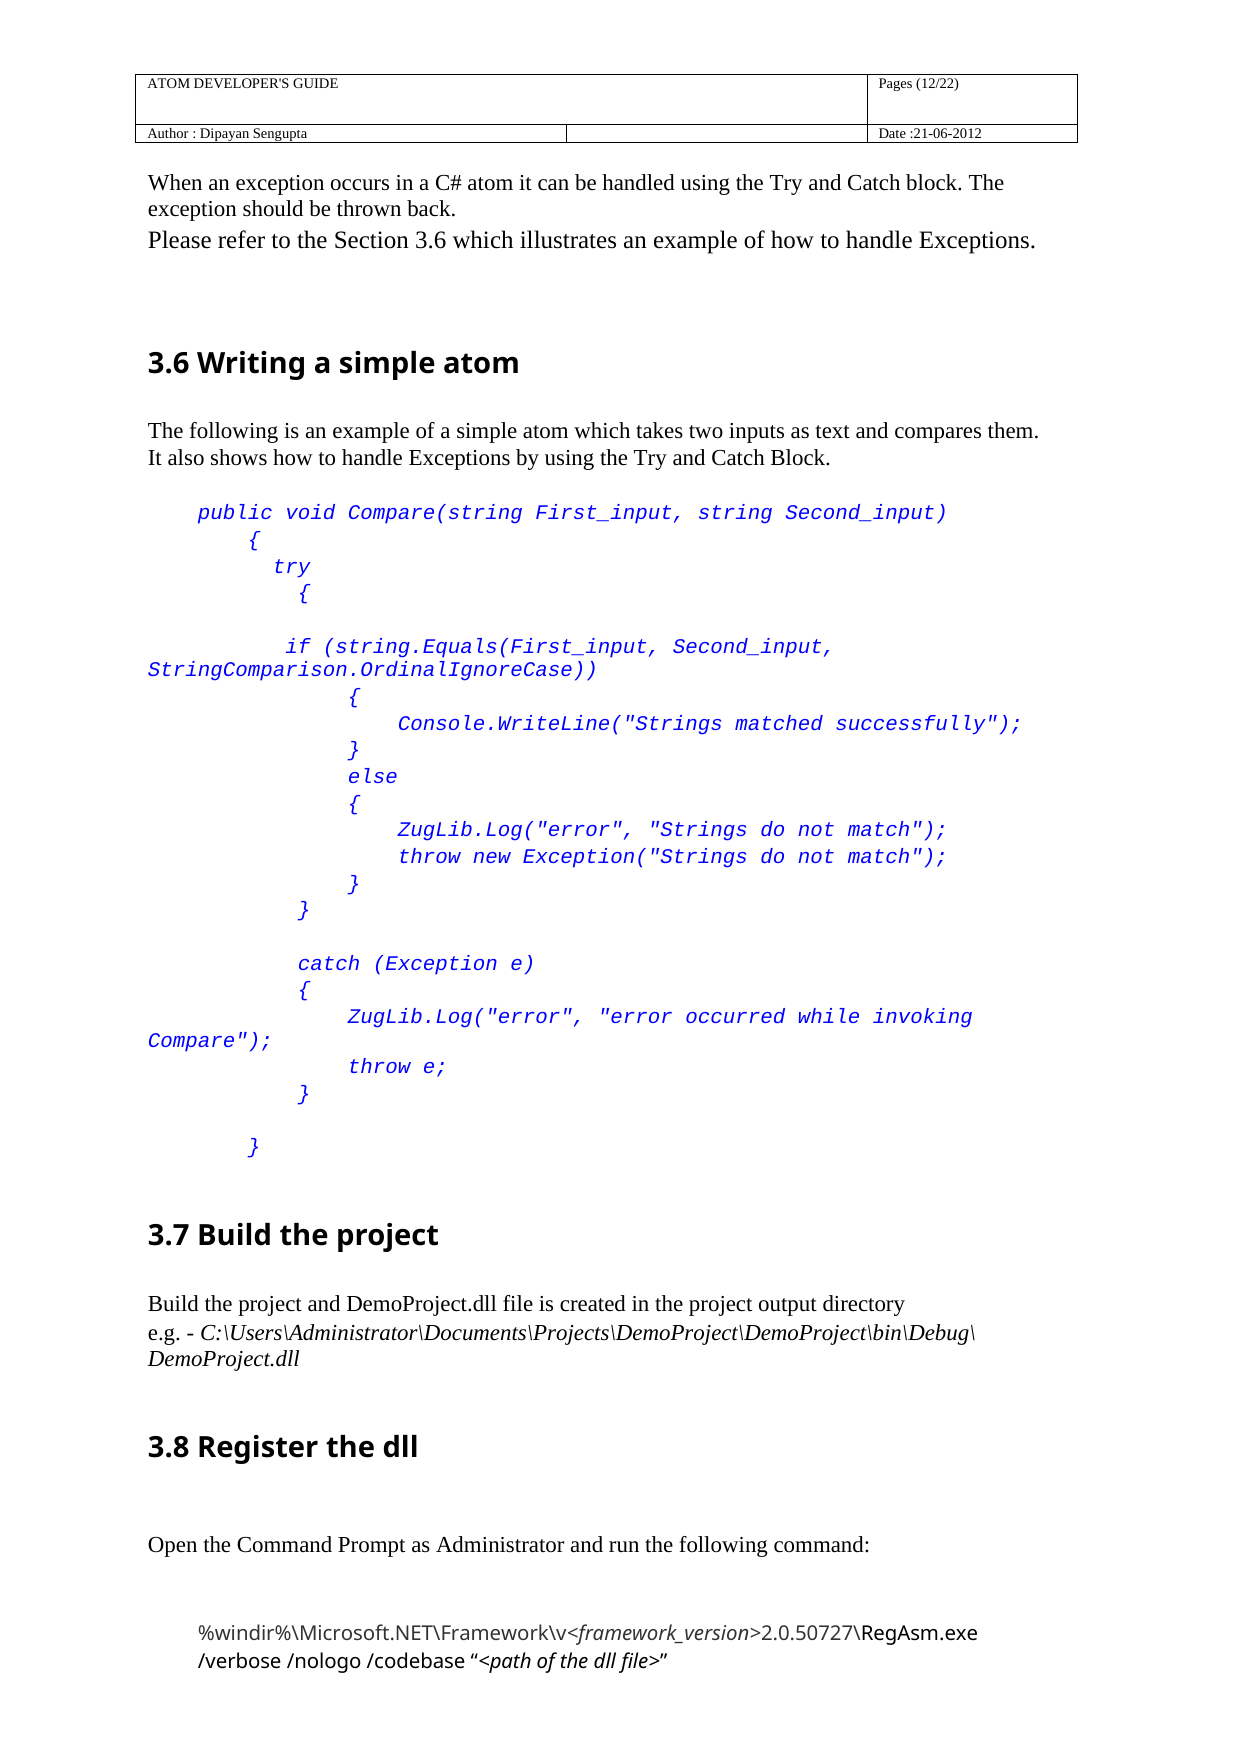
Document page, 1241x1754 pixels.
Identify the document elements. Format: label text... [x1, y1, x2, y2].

text if (string.Equals(First_input, Second_input, StringComparison.OrdinalIgnoreCase)) [148, 636, 1050, 683]
subtitle 3.6 Writing a simple atom [148, 342, 1050, 382]
text Open the Command Prompt as Administrator and run the following command: [148, 1531, 1050, 1557]
text { [148, 979, 1050, 1003]
text { [148, 582, 1050, 606]
text } [148, 899, 1050, 923]
text ZugLib.Log("error", "error occurred while invoking Compare"); [148, 1006, 1050, 1053]
text { [148, 793, 1050, 816]
text public void Compare(string First_input, string Second_input) [148, 502, 1050, 526]
text { [148, 529, 1050, 553]
text try [148, 556, 1050, 579]
subtitle 3.8 Register the dll [148, 1426, 1050, 1466]
text catch (Exception e) [148, 953, 1050, 976]
text When an exception occurs in a C# atom it can be handled using the Try and Catch block. The exception should be thrown back. [148, 169, 1050, 222]
text %windir%\Microsoft.NET\Framework\v<framework_version>2.0.50727\RegAsm.exe /verbose /nologo /codebase “<path of the dll file>” [198, 1619, 1050, 1674]
text Please refer to the Section 3.6 which illustrates an example of how to handle Exceptions. [148, 225, 1050, 253]
list Build the project and DemoProject.dll file is created in the project output directory [148, 1290, 1050, 1316]
text } [148, 1083, 1050, 1107]
text The following is an example of a simple atom which takes two inputs as text and compares them. It also shows how to handle Exceptions by using the Try and Catch Block. [148, 417, 1050, 470]
text } [148, 873, 1050, 896]
text else [148, 766, 1050, 790]
text } [148, 1136, 1050, 1160]
list e.g. - C:\Users\Administrator\Documents\Projects\DemoProject\DemoProject\bin\Debug\DemoProject.dll [148, 1319, 1050, 1372]
text Console.WriteLine("Strings matched successfully"); [148, 713, 1050, 736]
text } [148, 739, 1050, 763]
text { [148, 686, 1050, 710]
text throw new Exception("Strings do not match"); [148, 846, 1050, 870]
subtitle 3.7 Build the project [148, 1214, 1050, 1254]
text ZugLib.Log("error", "Strings do not match"); [148, 819, 1050, 843]
text throw e; [148, 1056, 1050, 1080]
